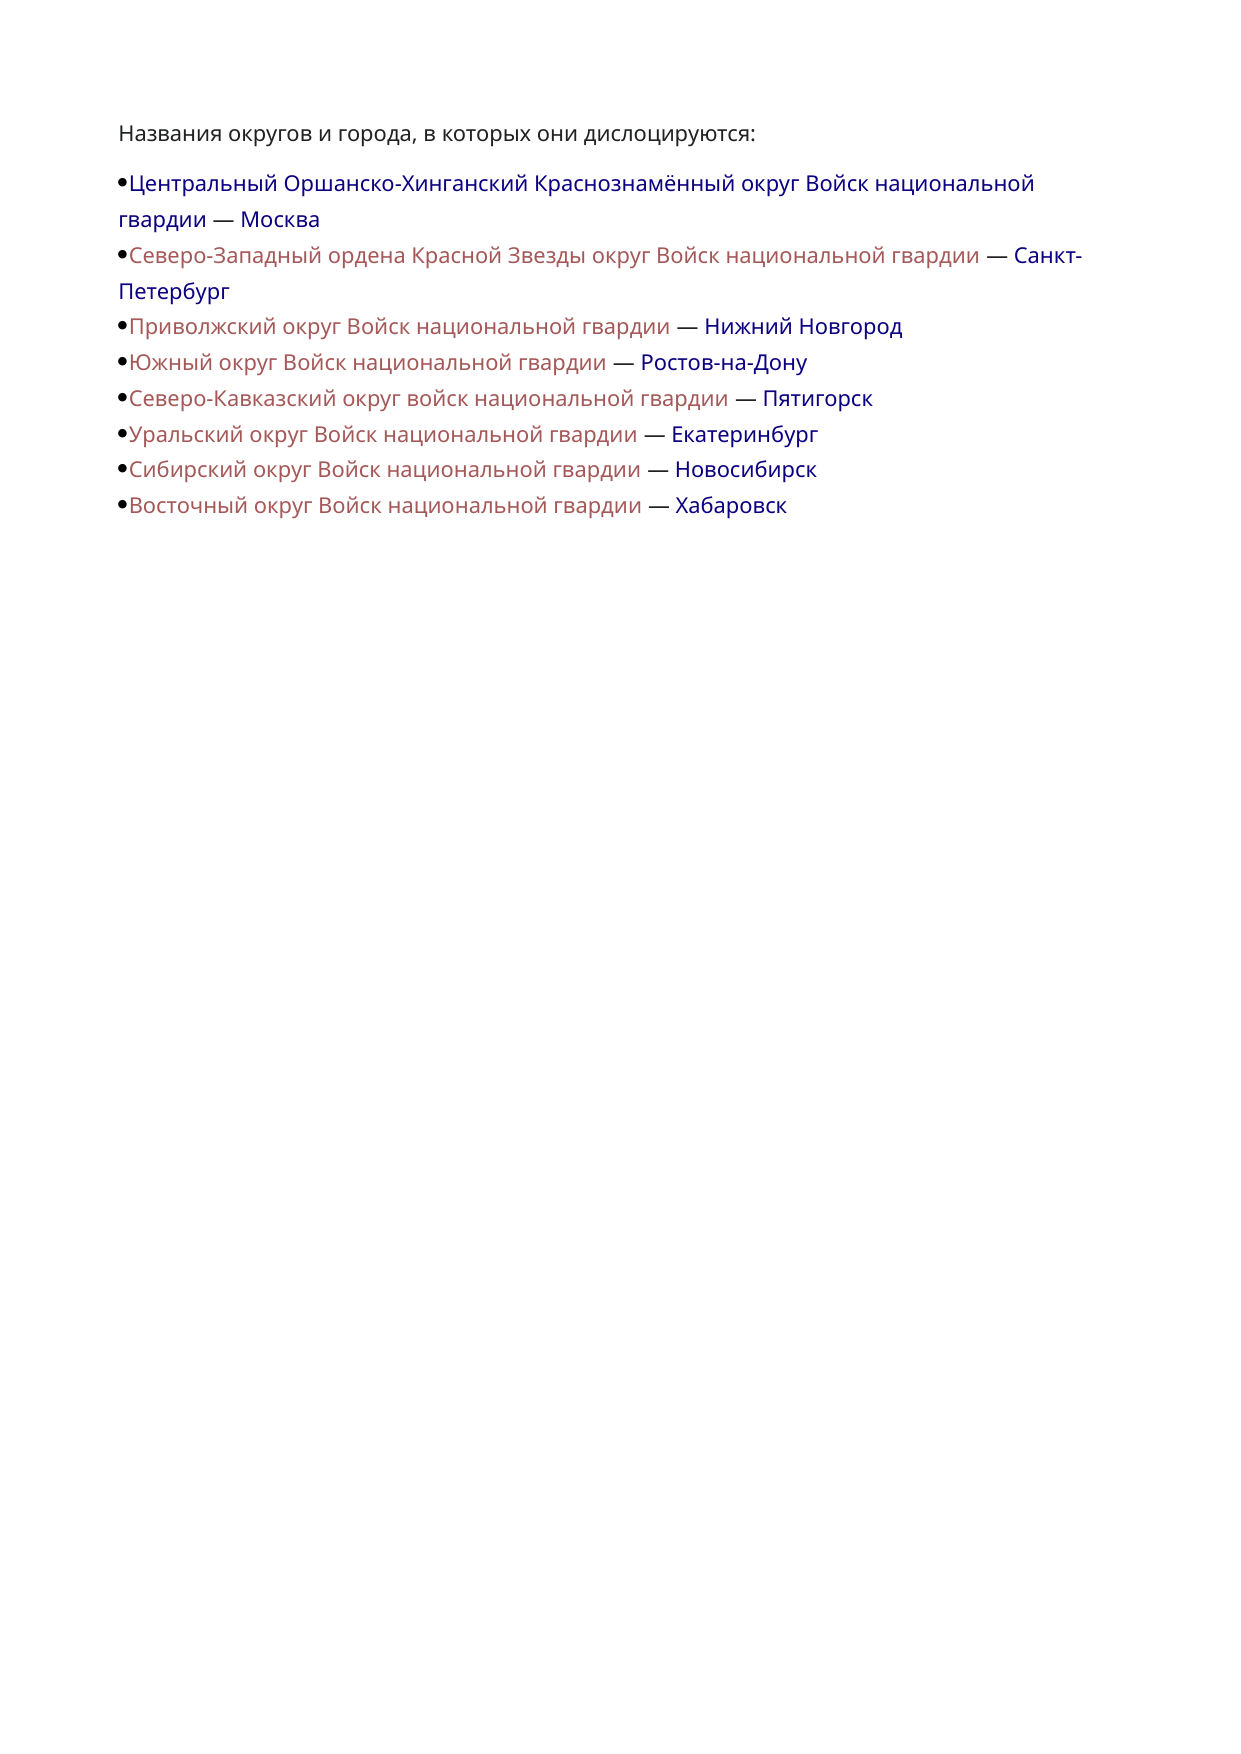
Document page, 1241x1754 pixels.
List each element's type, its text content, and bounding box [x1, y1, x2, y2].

text Названия округов и города, в которых они дислоцируются: [118, 118, 1122, 148]
list Приволжский округ Войск национальной гвардии — Нижний Новгород [118, 311, 1122, 341]
list Уральский округ Войск национальной гвардии — Екатеринбург [118, 418, 1122, 448]
list Восточный округ Войск национальной гвардии — Хабаровск [118, 490, 1122, 520]
list Сибирский округ Войск национальной гвардии — Новосибирск [118, 454, 1122, 484]
list Центральный Оршанско-Хинганский Краснознамённый округ Войск национальной гвардии — Москва [118, 168, 1122, 234]
list Южный округ Войск национальной гвардии — Ростов-на-Дону [118, 347, 1122, 377]
list Северо-Западный ордена Красной Звезды округ Войск национальной гвардии — Санкт-Петербург [118, 240, 1122, 305]
list Северо-Кавказский округ войск национальной гвардии — Пятигорск [118, 383, 1122, 413]
